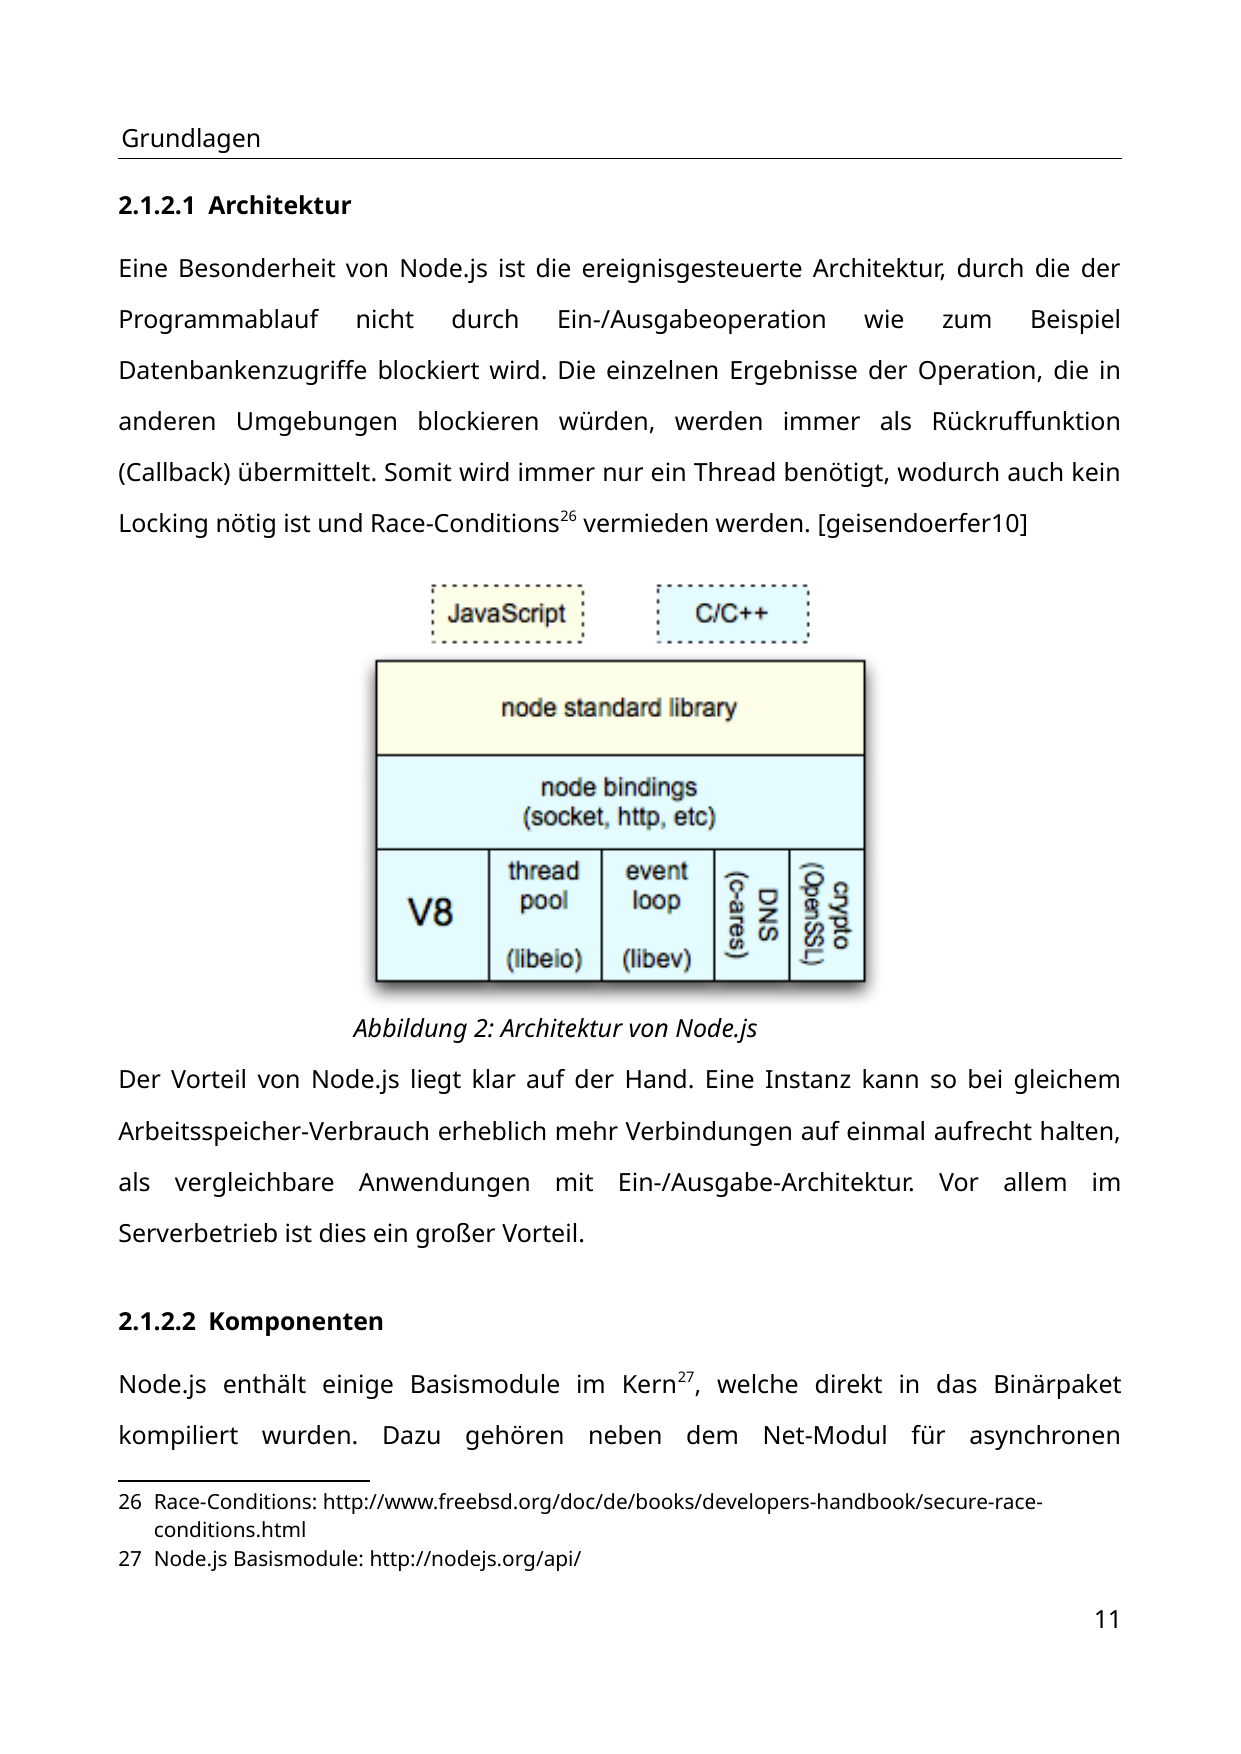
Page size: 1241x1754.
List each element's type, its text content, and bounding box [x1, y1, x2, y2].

picture [353, 582, 887, 1012]
text Node.js Basismodule: http://nodejs.org/api/ [118, 1544, 1122, 1572]
text Der Vorteil von Node.js liegt klar auf der Hand. Eine Instanz kann so bei gleichem Arbeitsspeicher-Verbrauch erheblich mehr Verbindungen auf einmal aufrecht halten, als vergleichbare Anwendungen mit Ein-/Ausgabe-Architektur. Vor allem im Serverbetrieb ist dies ein großer Vorteil. [118, 569, 1122, 1249]
subtitle Komponenten [118, 1304, 1122, 1338]
text Abbildung 2: Architektur von Node.js [353, 1012, 887, 1045]
text Node.js enthält einige Basismodule im Kern, welche direkt in das Binärpaket kompiliert wurden. Dazu gehören neben dem Net-Modul für asynchronen [118, 1367, 1122, 1452]
text Eine Besonderheit von Node.js ist die ereignisgesteuerte Architektur, durch die der Programmablauf nicht durch Ein-/Ausgabeoperation wie zum Beispiel Datenbankenzugriffe blockiert wird. Die einzelnen Ergebnisse der Operation, die in anderen Umgebungen blockieren würden, werden immer als Rückruffunktion (Callback) übermittelt. Somit wird immer nur ein Thread benötigt, wodurch auch kein Locking nötig ist und Race-Conditions vermieden werden. [geisendoerfer10] [118, 251, 1122, 540]
text Race-Conditions: http://www.freebsd.org/doc/de/books/developers-handbook/secure-race-conditions.html [118, 1487, 1122, 1544]
subtitle Architektur [118, 188, 1122, 221]
